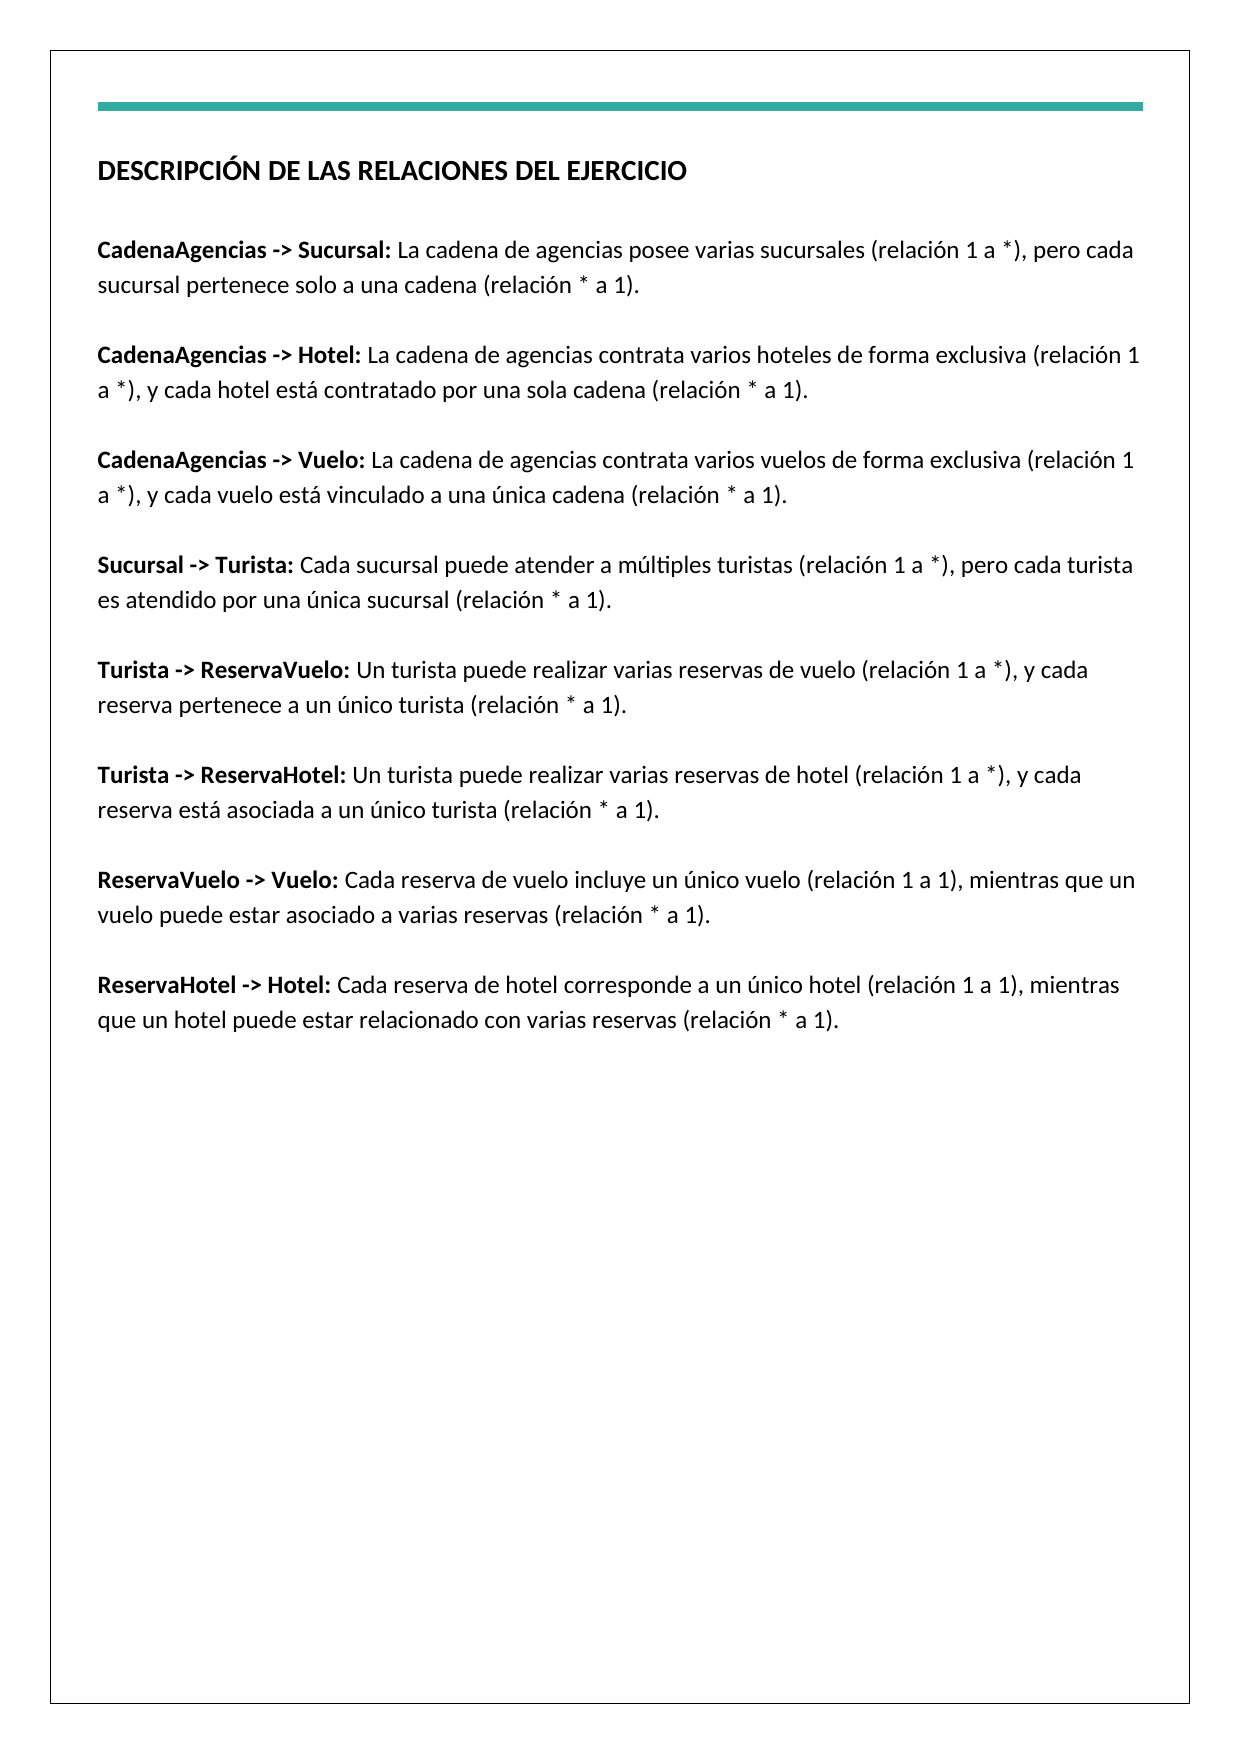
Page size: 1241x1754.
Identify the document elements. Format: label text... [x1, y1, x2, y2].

text DESCRIPCIÓN DE LAS RELACIONES DEL EJERCICIO [97, 152, 1143, 187]
text CadenaAgencias -> Sucursal: La cadena de agencias posee varias sucursales (relación 1 a *), pero cada sucursal pertenece solo a una cadena (relación * a 1). [97, 234, 1143, 299]
text Turista -> ReservaVuelo: Un turista puede realizar varias reservas de vuelo (relación 1 a *), y cada reserva pertenece a un único turista (relación * a 1). [97, 654, 1143, 719]
text Turista -> ReservaHotel: Un turista puede realizar varias reservas de hotel (relación 1 a *), y cada reserva está asociada a un único turista (relación * a 1). [97, 759, 1143, 824]
text ReservaVuelo -> Vuelo: Cada reserva de vuelo incluye un único vuelo (relación 1 a 1), mientras que un vuelo puede estar asociado a varias reservas (relación * a 1). [97, 864, 1143, 929]
text ReservaHotel -> Hotel: Cada reserva de hotel corresponde a un único hotel (relación 1 a 1), mientras que un hotel puede estar relacionado con varias reservas (relación * a 1). [97, 969, 1143, 1034]
text CadenaAgencias -> Vuelo: La cadena de agencias contrata varios vuelos de forma exclusiva (relación 1 a *), y cada vuelo está vinculado a una única cadena (relación * a 1). [97, 444, 1143, 509]
text CadenaAgencias -> Hotel: La cadena de agencias contrata varios hoteles de forma exclusiva (relación 1 a *), y cada hotel está contratado por una sola cadena (relación * a 1). [97, 339, 1143, 404]
text Sucursal -> Turista: Cada sucursal puede atender a múltiples turistas (relación 1 a *), pero cada turista es atendido por una única sucursal (relación * a 1). [97, 549, 1143, 614]
